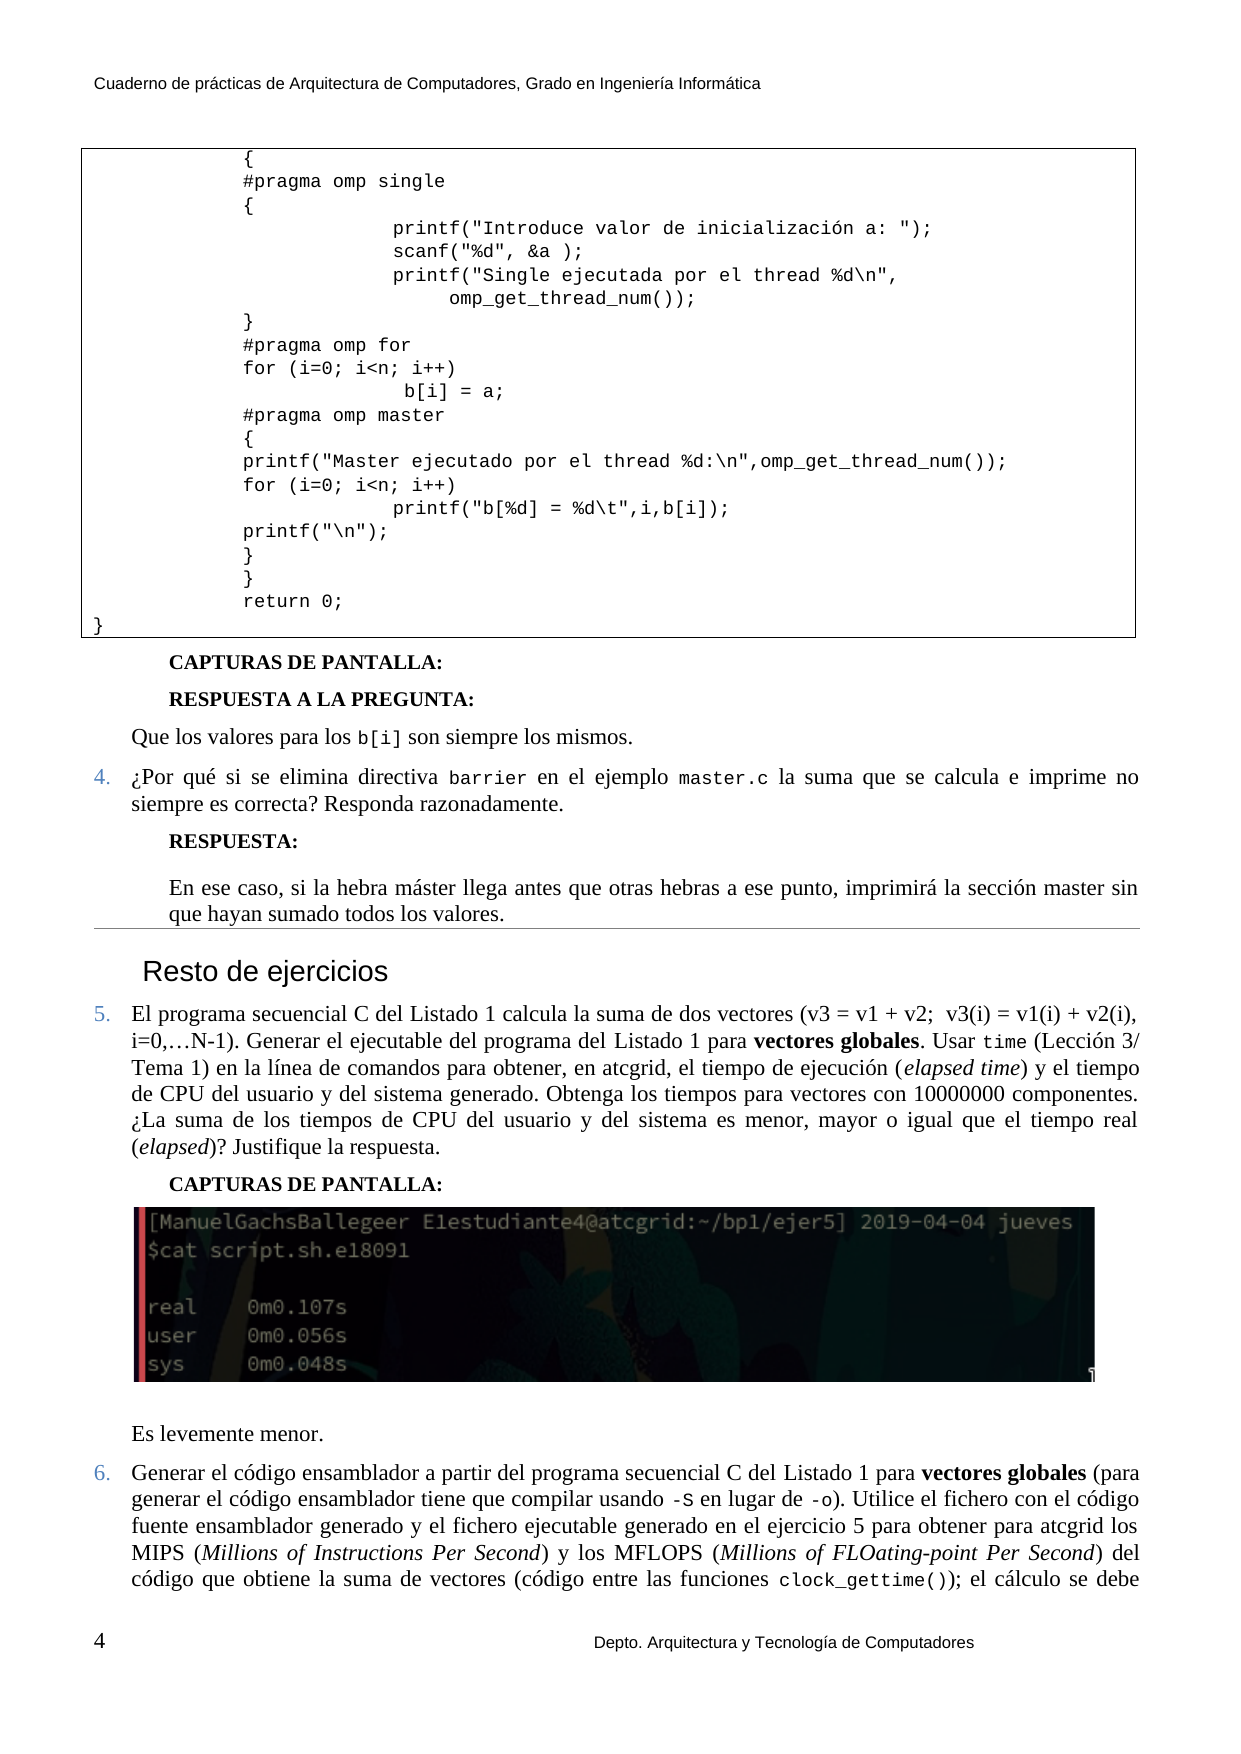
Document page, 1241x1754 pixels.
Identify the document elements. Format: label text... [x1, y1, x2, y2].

list ¿Por qué si se elimina directiva barrier en el ejemplo master.c la suma que se calcula e imprime no siempre es correcta? Responda razonadamente. [94, 763, 1140, 816]
subtitle Resto de ejercicios [94, 954, 1140, 988]
subtitle En ese caso, si la hebra máster llega antes que otras hebras a ese punto, imprimirá la sección master sin que hayan sumado todos los valores. [94, 873, 1140, 928]
table_header { #pragma omp single { printf("Introduce valor de inicialización a: "); scanf("%d", &a ); printf("Single ejecutada por el thread %d\n", omp_get_thread_num()); } #pragma omp for for (i=0; i<n; i++) b[i] = a; #pragma omp master { printf("Master ejecutado por el thread %d:\n",omp_get_thread_num()); for (i=0; i<n; i++) printf("b[%d] = %d\t",i,b[i]); printf("\n"); } } return 0; } [82, 149, 1135, 637]
text RESPUESTA A LA PREGUNTA: [169, 687, 1140, 711]
list Es levemente menor. [131, 1420, 1140, 1447]
text CAPTURAS DE PANTALLA: [169, 1172, 1140, 1196]
list El programa secuencial C del Listado 1 calcula la suma de dos vectores (v3 = v1 + v2; v3(i) = v1(i) + v2(i), i=0,…N-1). Generar el ejecutable del programa del Listado 1 para vectores globales. Usar time (Lección 3/ Tema 1) en la línea de comandos para obtener, en atcgrid, el tiempo de ejecución (elapsed time) y el tiempo de CPU del usuario y del sistema generado. Obtenga los tiempos para vectores con 10000000 componentes. ¿La suma de los tiempos de CPU del usuario y del sistema es menor, mayor o igual que el tiempo real (elapsed)? Justifique la respuesta. [94, 1000, 1140, 1159]
picture [133, 1207, 1095, 1382]
text RESPUESTA: [169, 829, 1140, 853]
text CAPTURAS DE PANTALLA: [169, 650, 1140, 674]
list Generar el código ensamblador a partir del programa secuencial C del Listado 1 para vectores globales (para generar el código ensamblador tiene que compilar usando -S en lugar de -o). Utilice el fichero con el código fuente ensamblador generado y el fichero ejecutable generado en el ejercicio 5 para obtener para atcgrid los MIPS (Millions of Instructions Per Second) y los MFLOPS (Millions of FLOating-point Per Second) del código que obtiene la suma de vectores (código entre las funciones clock_gettime()); el cálculo se debe [94, 1459, 1140, 1592]
text Que los valores para los b[i] son siempre los mismos. [131, 723, 1140, 750]
